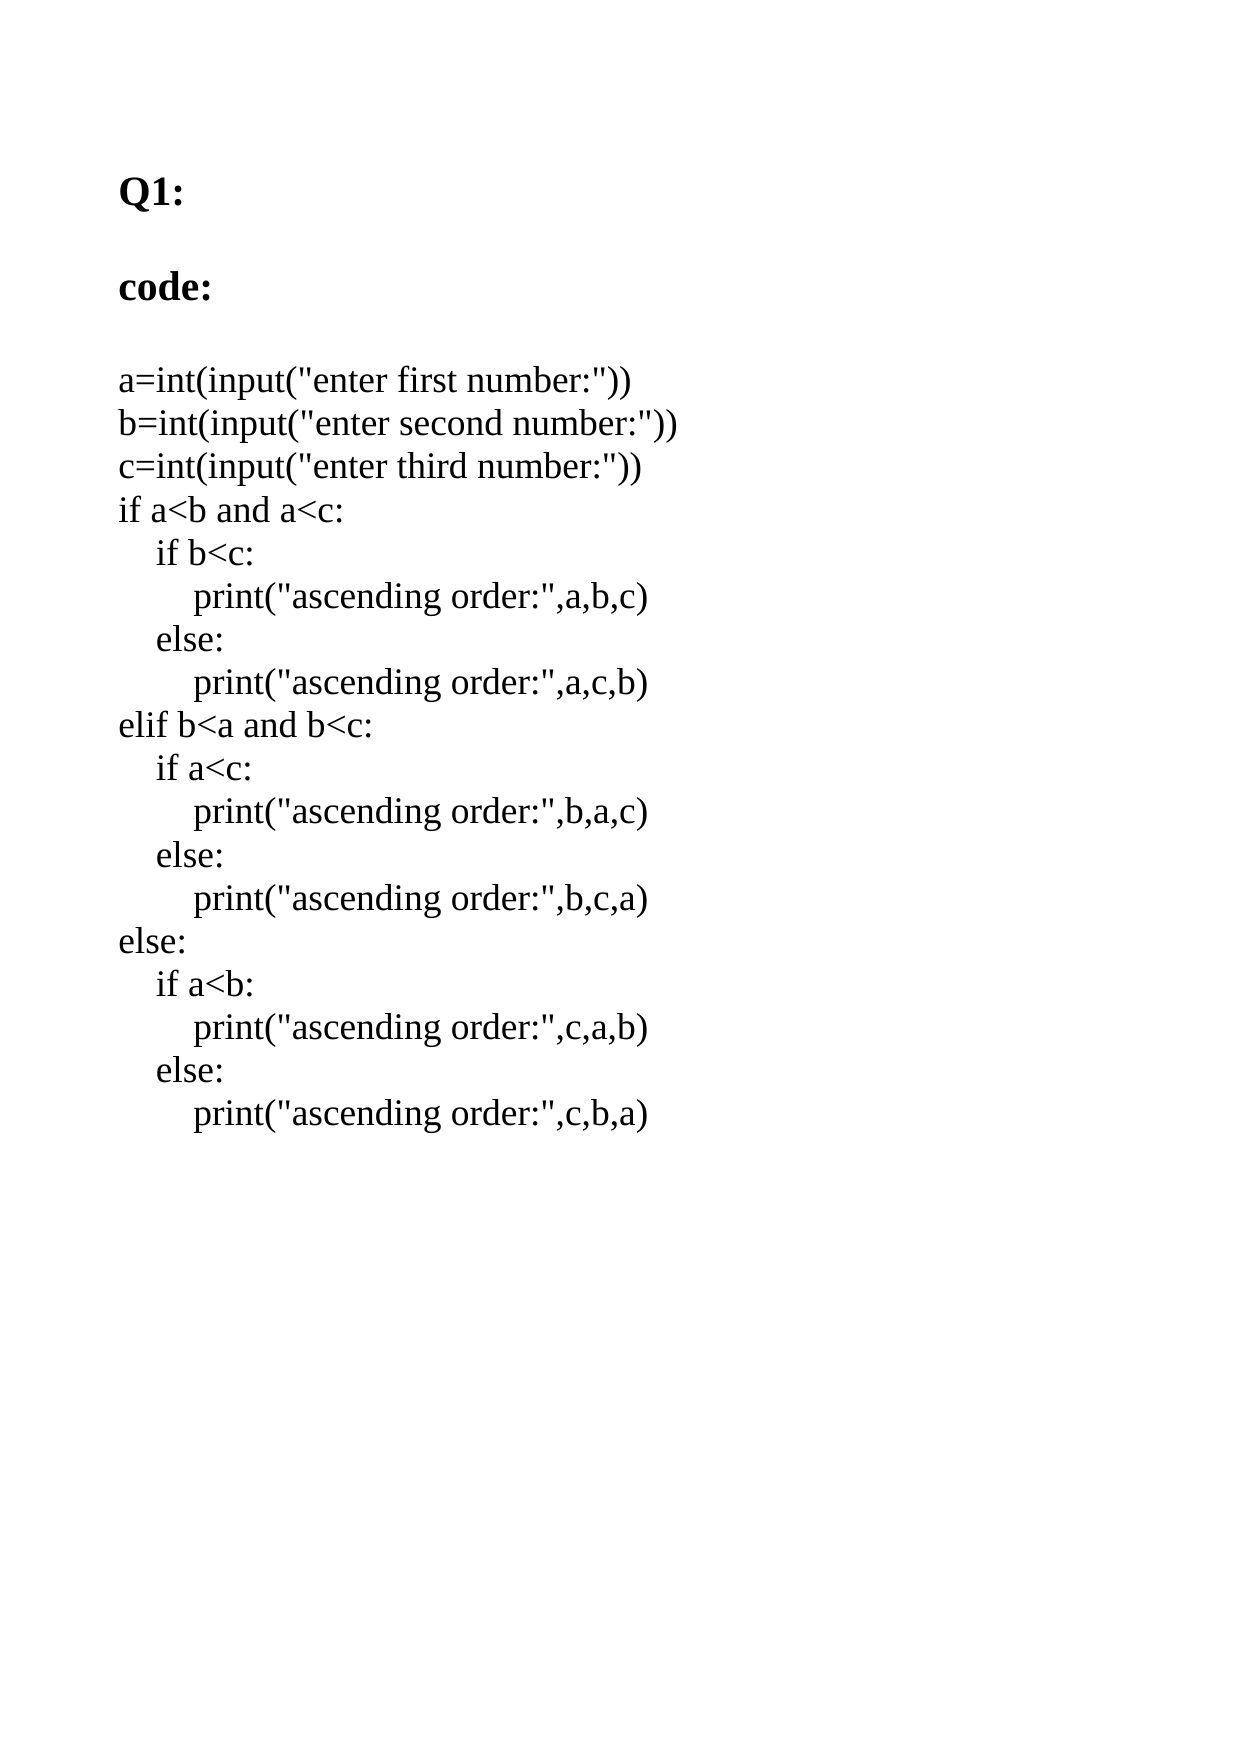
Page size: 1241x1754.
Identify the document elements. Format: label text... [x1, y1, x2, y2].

text print("ascending order:",c,b,a) [118, 1091, 1122, 1134]
text code: [118, 262, 1122, 310]
text else: [118, 832, 1122, 875]
text if a<c: [118, 746, 1122, 789]
text Q1: [118, 166, 1122, 214]
text print("ascending order:",a,c,b) [118, 659, 1122, 703]
text elif b<a and b<c: [118, 703, 1122, 746]
text b=int(input("enter second number:")) [118, 401, 1122, 444]
text if a<b and a<c: [118, 487, 1122, 530]
text a=int(input("enter first number:")) [118, 358, 1122, 401]
text if a<b: [118, 961, 1122, 1004]
text else: [118, 1048, 1122, 1091]
text print("ascending order:",b,a,c) [118, 789, 1122, 832]
text print("ascending order:",c,a,b) [118, 1004, 1122, 1048]
text if b<c: [118, 530, 1122, 573]
text print("ascending order:",b,c,a) [118, 875, 1122, 918]
text c=int(input("enter third number:")) [118, 444, 1122, 487]
text else: [118, 616, 1122, 659]
text print("ascending order:",a,b,c) [118, 573, 1122, 616]
text else: [118, 918, 1122, 961]
